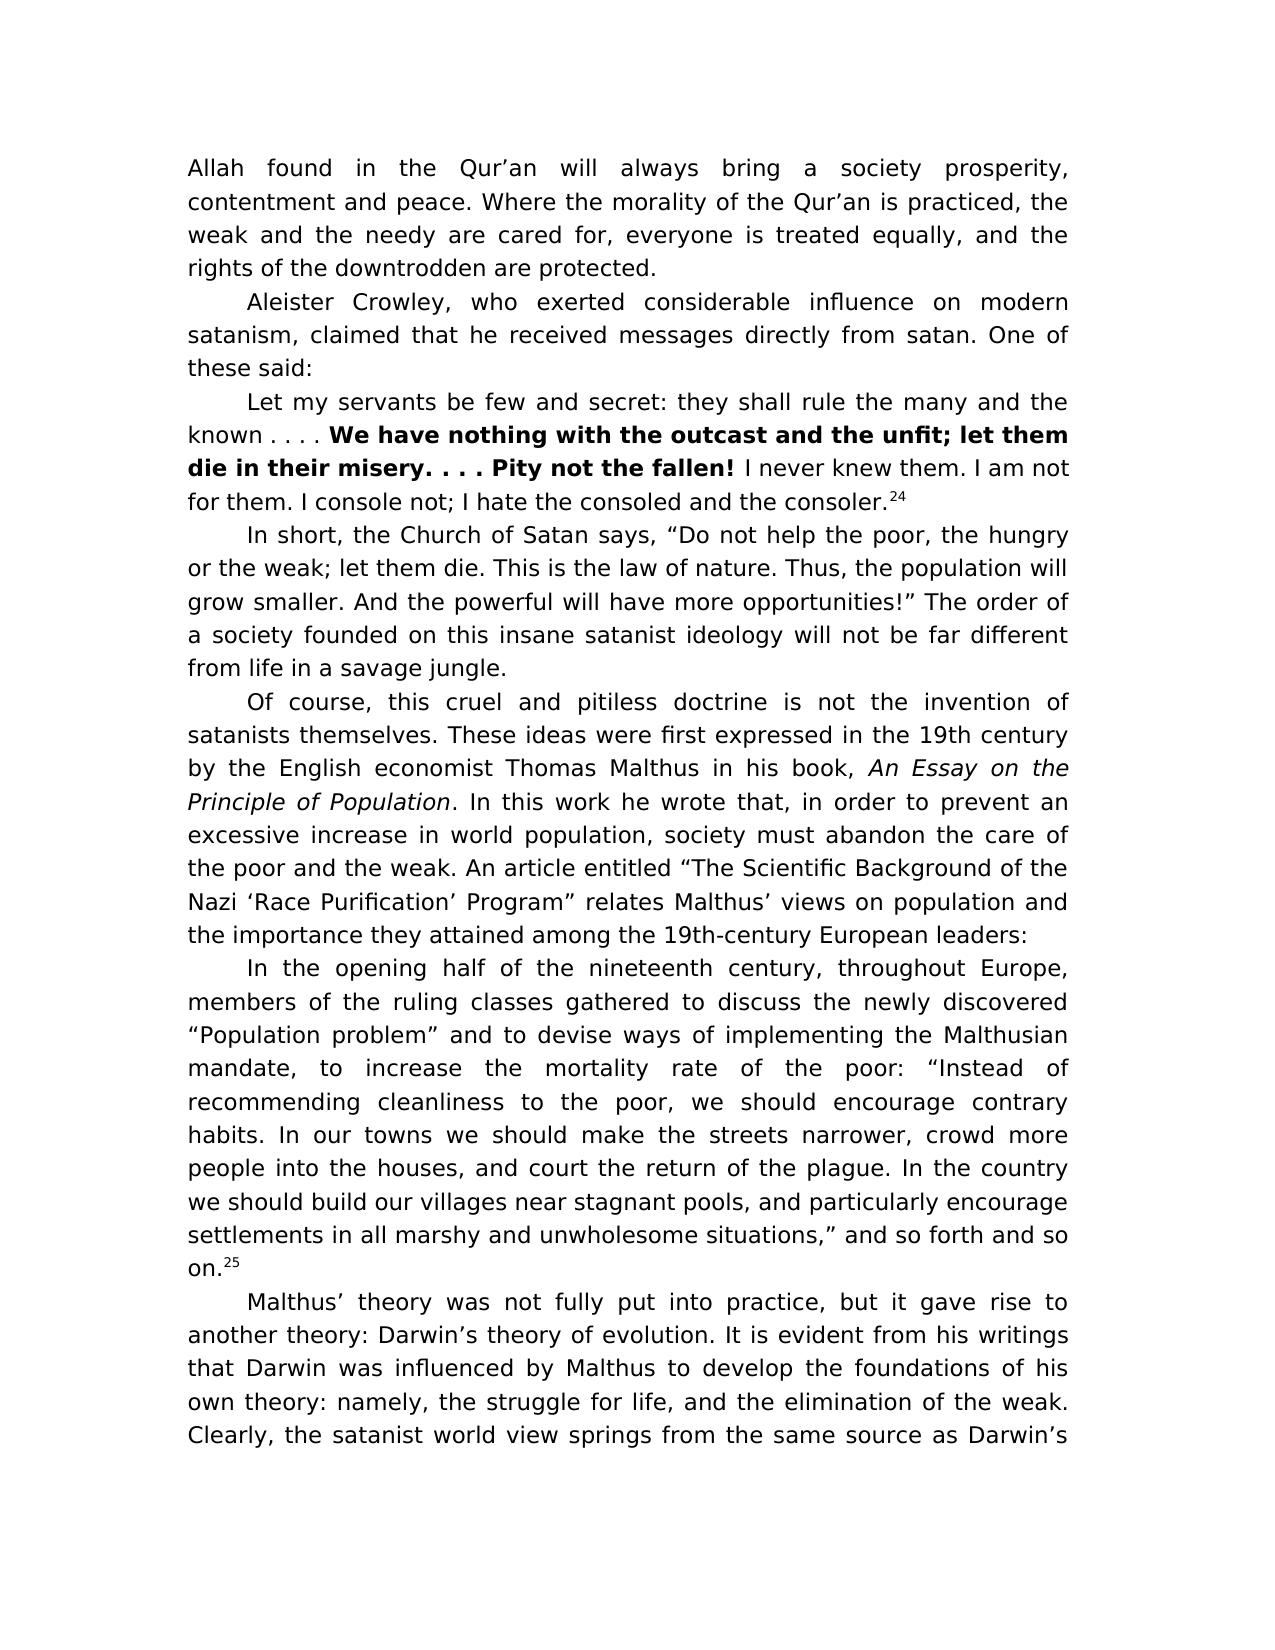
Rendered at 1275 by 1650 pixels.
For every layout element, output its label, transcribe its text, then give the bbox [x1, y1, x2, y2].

text Allah found in the Qur’an will always bring a society prosperity, contentment and peace. Where the morality of the Qur’an is practiced, the weak and the needy are cared for, everyone is treated equally, and the rights of the downtrodden are protected. [187, 150, 1070, 283]
text Of course, this cruel and pitiless doctrine is not the invention of satanists themselves. These ideas were first expressed in the 19th century by the English economist Thomas Malthus in his book, An Essay on the Principle of Population. In this work he wrote that, in order to prevent an excessive increase in world population, society must abandon the care of the poor and the weak. An article entitled “The Scientific Background of the Nazi ‘Race Purification’ Program” relates Malthus’ views on population and the importance they attained among the 19th-century European leaders: [187, 683, 1070, 950]
text Aleister Crowley, who exerted considerable influence on modern satanism, claimed that he received messages directly from satan. One of these said: [187, 283, 1070, 383]
text Malthus’ theory was not fully put into practice, but it gave rise to another theory: Darwin’s theory of evolution. It is evident from his writings that Darwin was influenced by Malthus to develop the foundations of his own theory: namely, the struggle for life, and the elimination of the weak. Clearly, the satanist world view springs from the same source as Darwin’s [187, 1283, 1070, 1450]
text In short, the Church of Satan says, “Do not help the poor, the hungry or the weak; let them die. This is the law of nature. Thus, the population will grow smaller. And the powerful will have more opportunities!” The order of a society founded on this insane satanist ideology will not be far different from life in a savage jungle. [187, 517, 1070, 683]
text Let my servants be few and secret: they shall rule the many and the known . . . . We have nothing with the outcast and the unfit; let them die in their misery. . . . Pity not the fallen! I never knew them. I am not for them. I console not; I hate the consoled and the consoler.24 [187, 383, 1070, 517]
text In the opening half of the nineteenth century, throughout Europe, members of the ruling classes gathered to discuss the newly discovered “Population problem” and to devise ways of implementing the Malthusian mandate, to increase the mortality rate of the poor: “Instead of recommending cleanliness to the poor, we should encourage contrary habits. In our towns we should make the streets narrower, crowd more people into the houses, and court the return of the plague. In the country we should build our villages near stagnant pools, and particularly encourage settlements in all marshy and unwholesome situations,” and so forth and so on.25 [187, 950, 1070, 1283]
